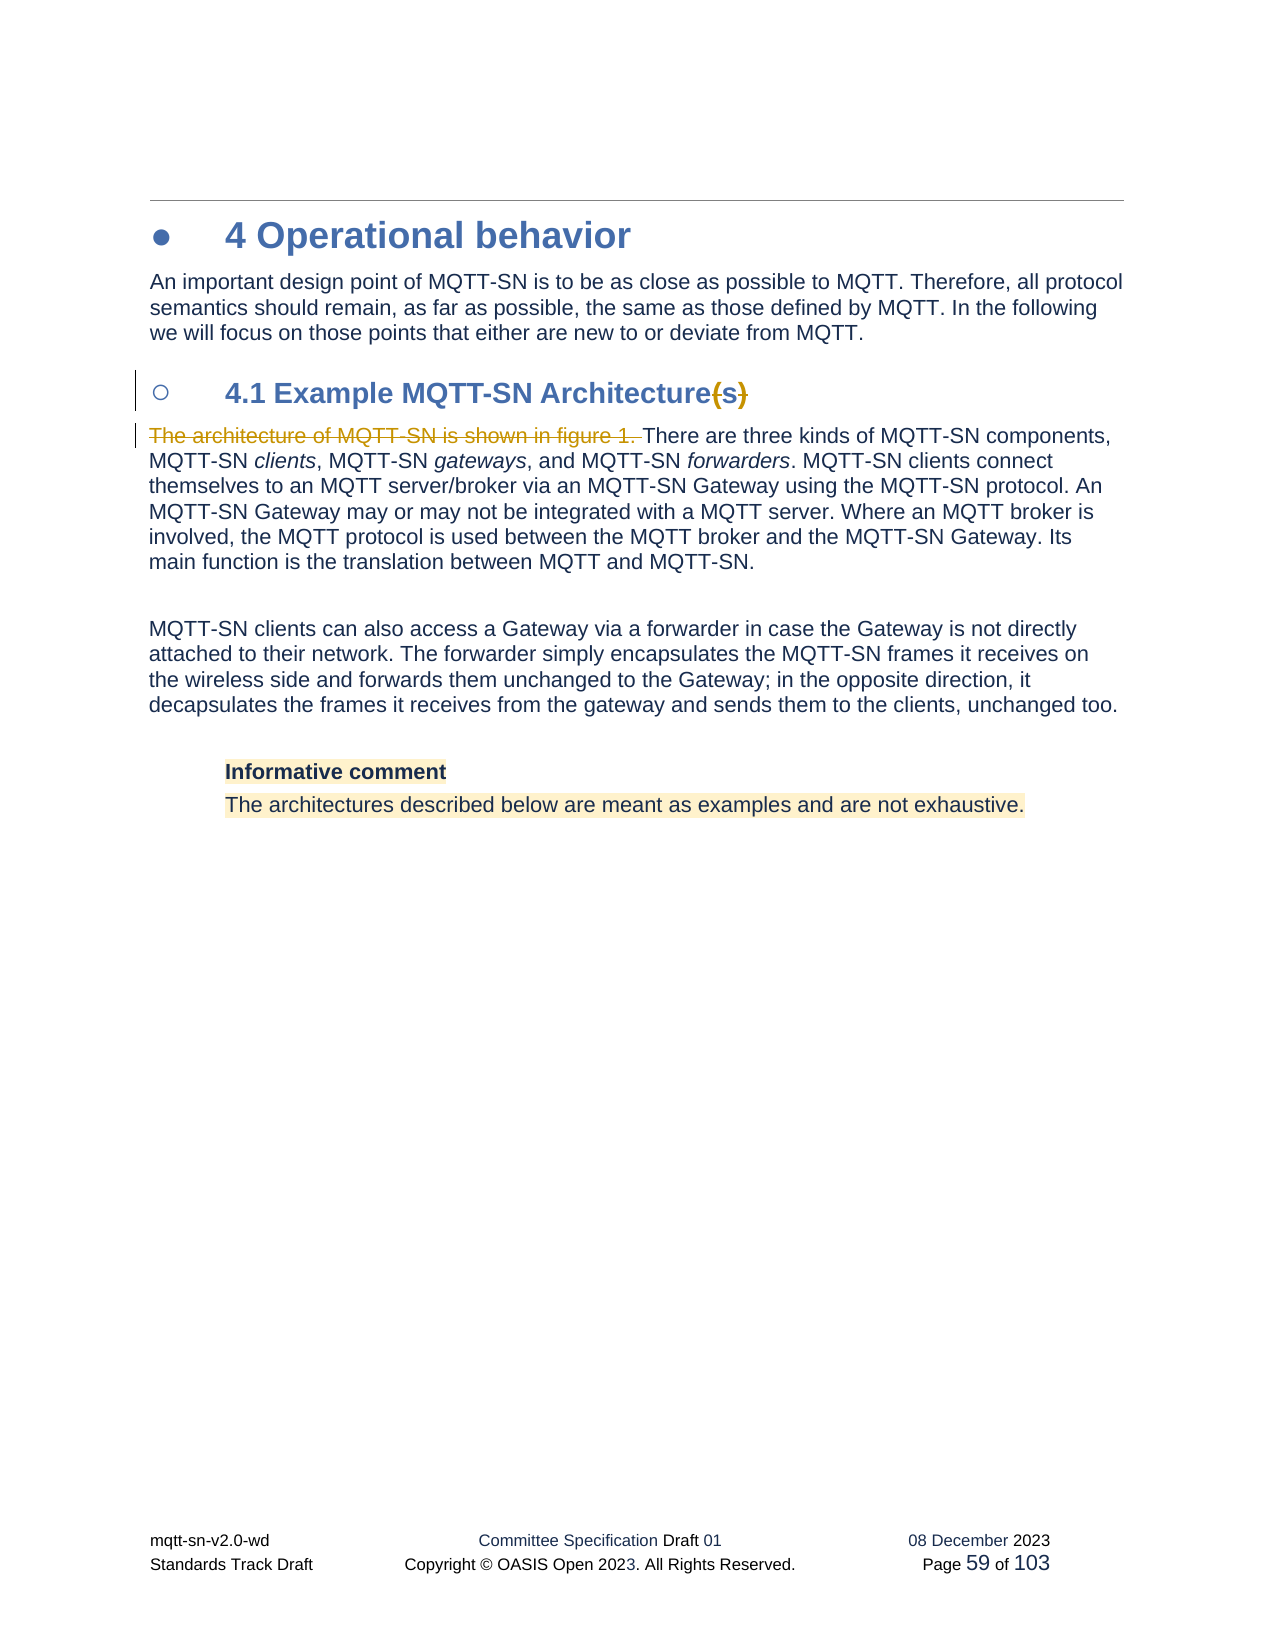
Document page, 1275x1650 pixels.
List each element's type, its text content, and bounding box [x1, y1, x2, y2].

text MQTT-SN clients can also access a Gateway via a forwarder in case the Gateway is not directly attached to their network. The forwarder simply encapsulates the MQTT-SN frames it receives on the wireless side and forwards them unchanged to the Gateway; in the opposite direction, it decapsulates the frames it receives from the gateway and sends them to the clients, unchanged too. [148, 616, 1124, 717]
text Informative comment [225, 759, 1124, 784]
text There are three kinds of MQTT-SN components, MQTT-SN clients, MQTT-SN gateways, and MQTT-SN forwarders. MQTT-SN clients connect themselves to an MQTT server/broker via an MQTT-SN Gateway using the MQTT-SN protocol. An MQTT-SN Gateway may or may not be integrated with a MQTT server. Where an MQTT broker is involved, the MQTT protocol is used between the MQTT broker and the MQTT-SN Gateway. Its main function is the translation between MQTT and MQTT-SN. [148, 423, 1124, 574]
text The architectures described below are meant as examples and are not exhaustive. [225, 792, 1124, 818]
subtitle 4.1 Example MQTT-SN Architectures [150, 370, 1124, 411]
text An important design point of MQTT-SN is to be as close as possible to MQTT. Therefore, all protocol semantics should remain, as far as possible, the same as those defined by MQTT. In the following we will focus on those points that either are new to or deviate from MQTT. [149, 269, 1124, 345]
subtitle 4 Operational behavior [150, 201, 1124, 257]
